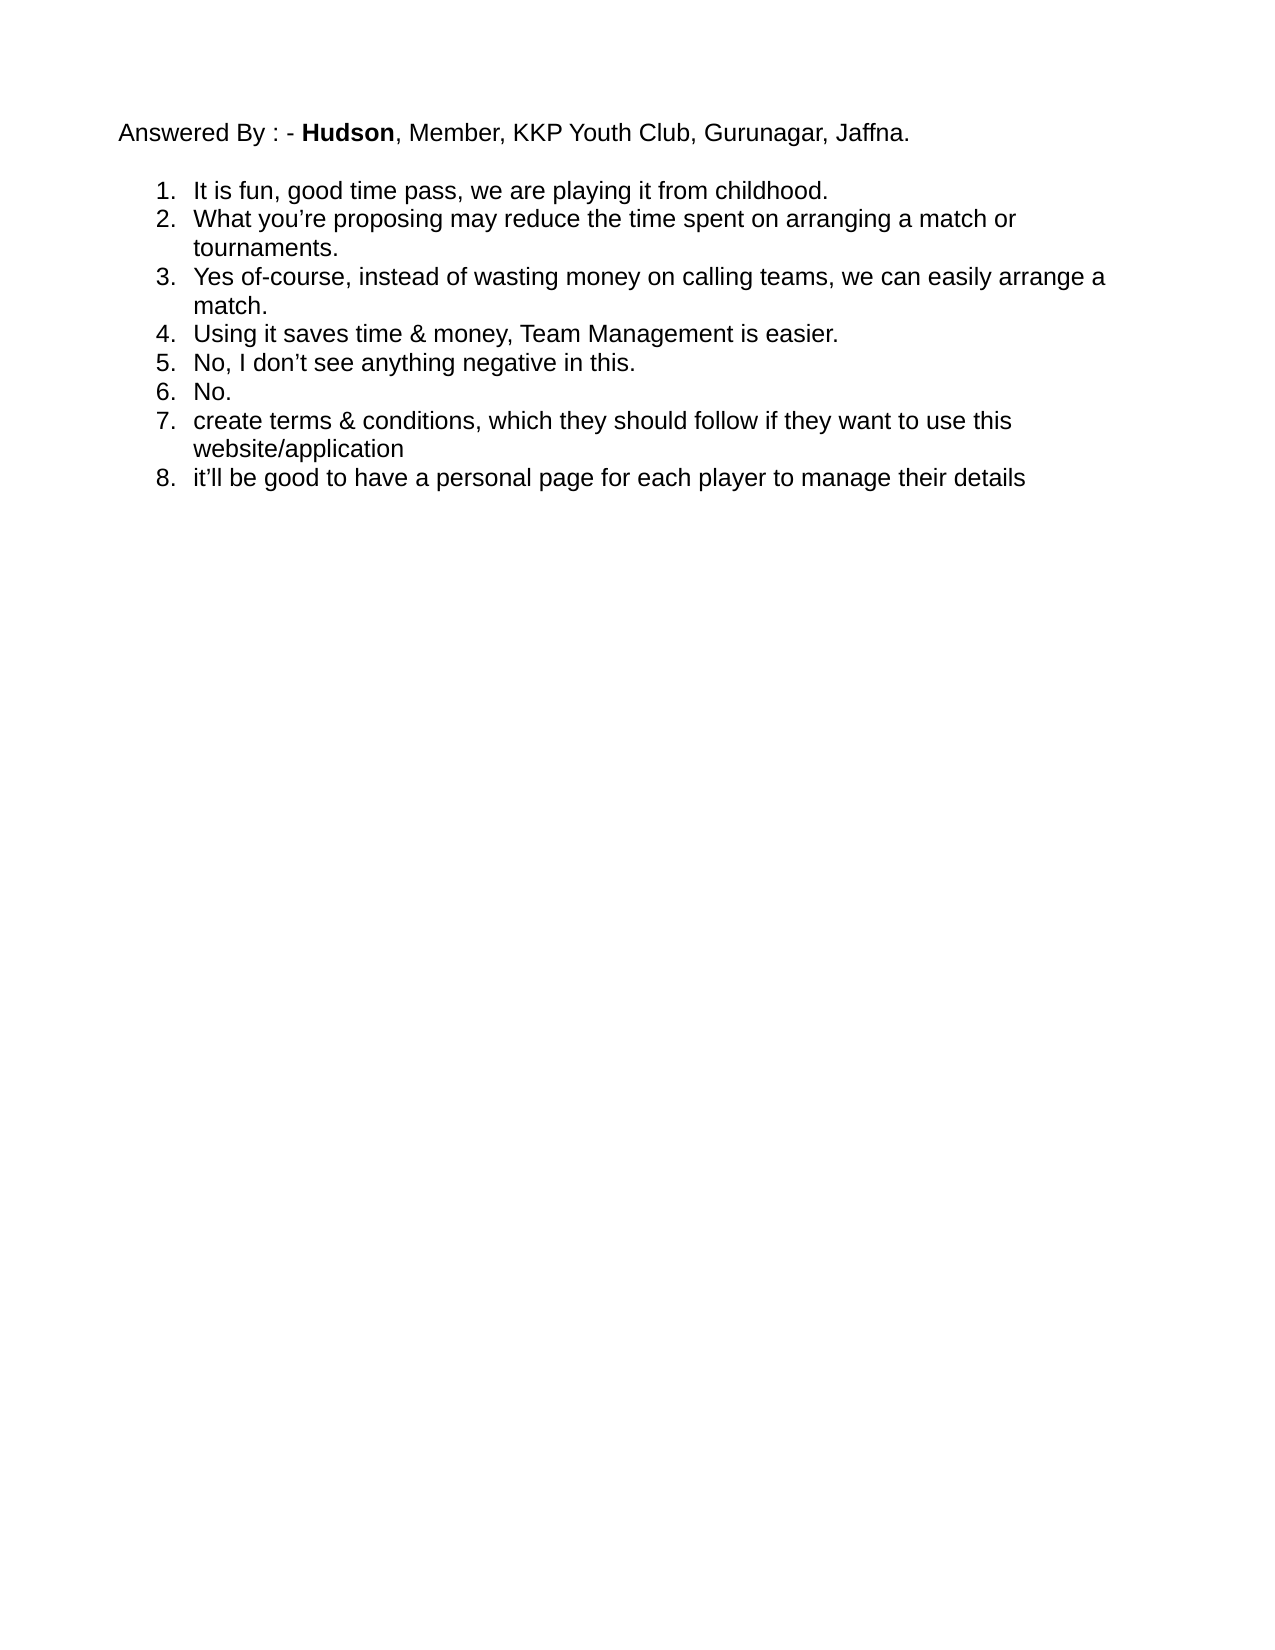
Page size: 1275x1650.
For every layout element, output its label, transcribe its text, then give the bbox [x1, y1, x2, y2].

list It is fun, good time pass, we are playing it from childhood. [156, 176, 1157, 204]
list What you’re proposing may reduce the time spent on arranging a match or tournaments. [156, 204, 1157, 262]
list No, I don’t see anything negative in this. [156, 348, 1157, 377]
list create terms & conditions, which they should follow if they want to use this website/application [156, 406, 1157, 463]
list it’ll be good to have a personal page for each player to manage their details [156, 463, 1157, 492]
list Yes of-course, instead of wasting money on calling teams, we can easily arrange a match. [156, 262, 1157, 319]
text Answered By : - Hudson, Member, KKP Youth Club, Gurunagar, Jaffna. [118, 118, 1157, 147]
list No. [156, 377, 1157, 406]
list Using it saves time & money, Team Management is easier. [156, 319, 1157, 348]
